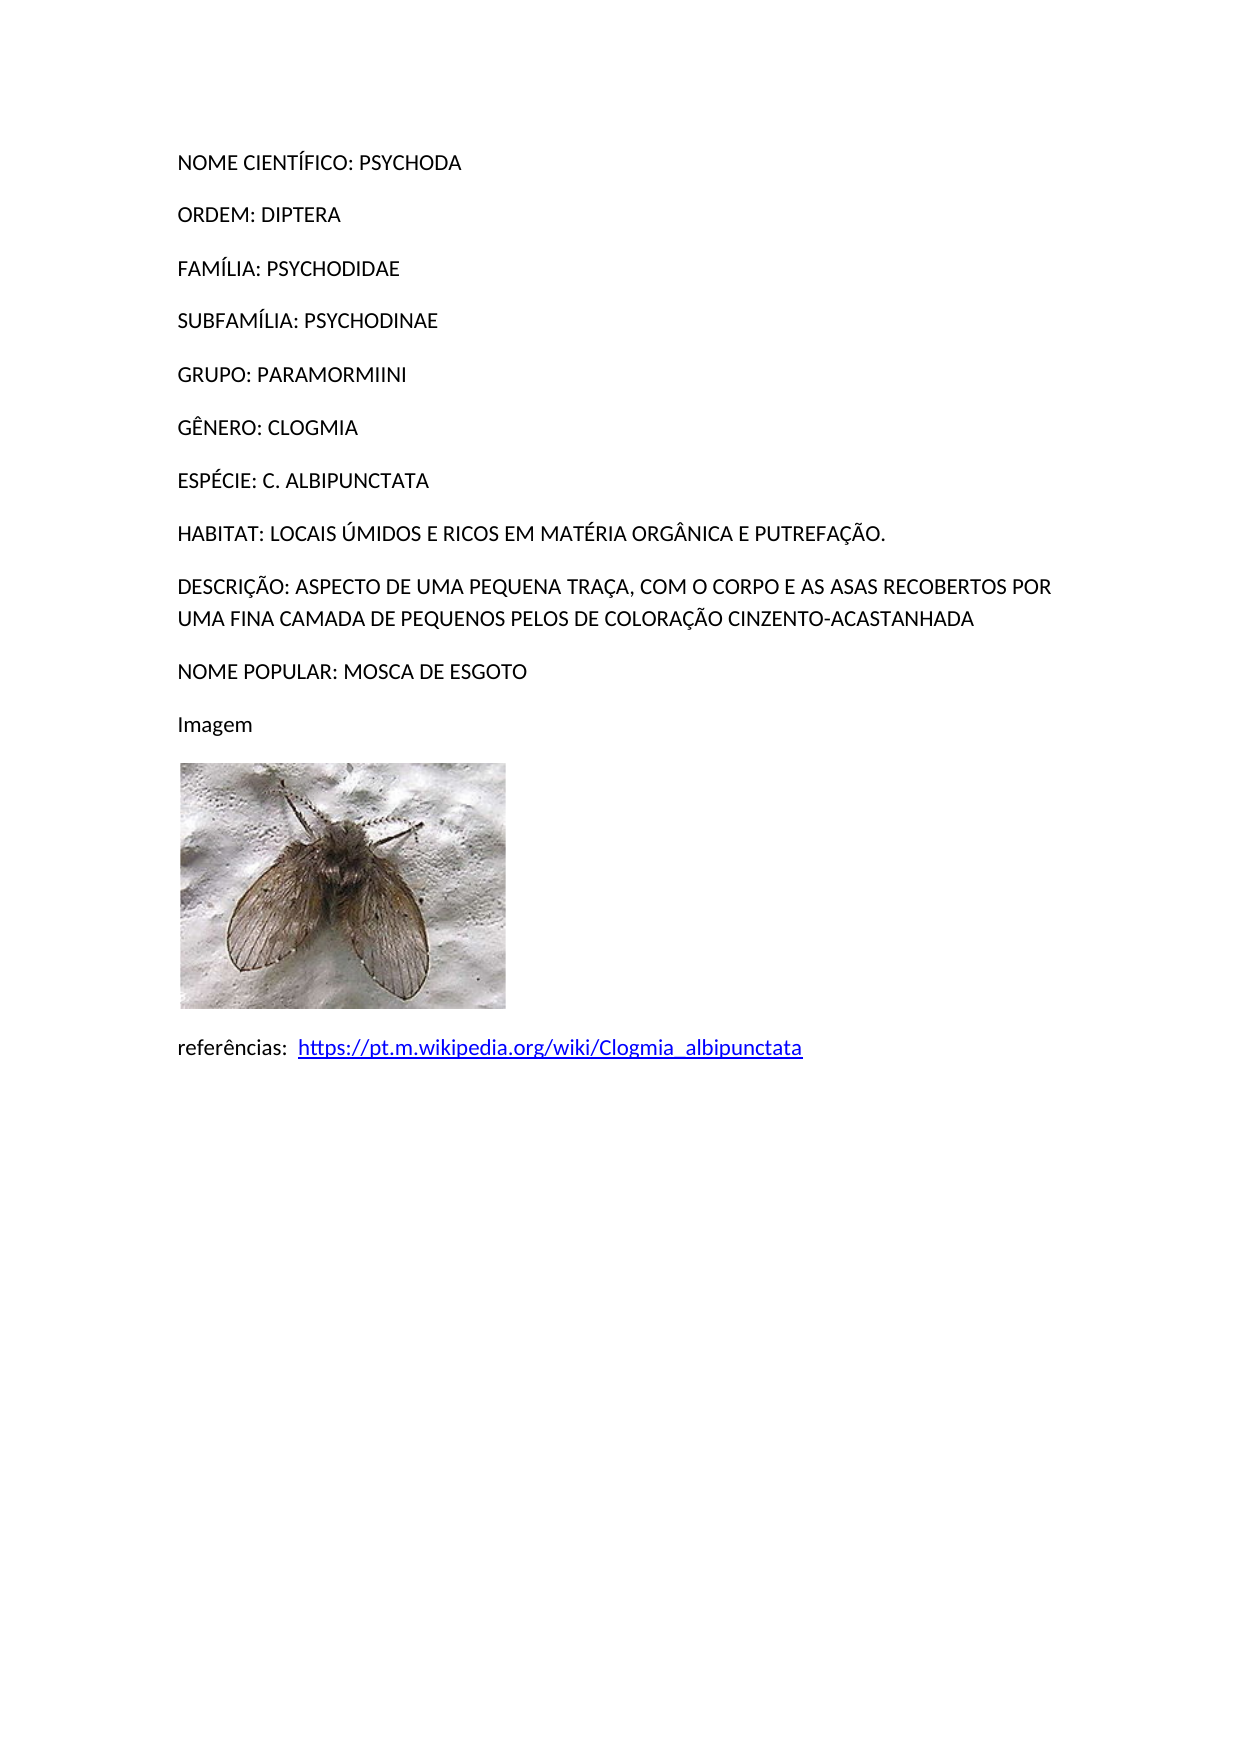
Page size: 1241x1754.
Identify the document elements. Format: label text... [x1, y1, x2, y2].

text NOME POPULAR: MOSCA DE ESGOTO [177, 657, 1063, 685]
text DESCRIÇÃO: ASPECTO DE UMA PEQUENA TRAÇA, COM O CORPO E AS ASAS RECOBERTOS POR UMA FINA CAMADA DE PEQUENOS PELOS DE COLORAÇÃO CINZENTO-ACASTANHADA [177, 572, 1063, 632]
text SUBFAMÍLIA: PSYCHODINAE [177, 307, 1063, 335]
text Imagem [177, 710, 1063, 738]
text ESPÉCIE: C. ALBIPUNCTATA [177, 466, 1063, 494]
text referências: https://pt.m.wikipedia.org/wiki/Clogmia_albipunctata [177, 1033, 1063, 1061]
text NOME CIENTÍFICO: PSYCHODA [177, 148, 1063, 176]
text ORDEM: DIPTERA [177, 201, 1063, 229]
text GRUPO: PARAMORMIINI [177, 360, 1063, 388]
text HABITAT: LOCAIS ÚMIDOS E RICOS EM MATÉRIA ORGÂNICA E PUTREFAÇÃO. [177, 519, 1063, 547]
text FAMÍLIA: PSYCHODIDAE [177, 254, 1063, 282]
picture [180, 763, 506, 1009]
text GÊNERO: CLOGMIA [177, 413, 1063, 441]
